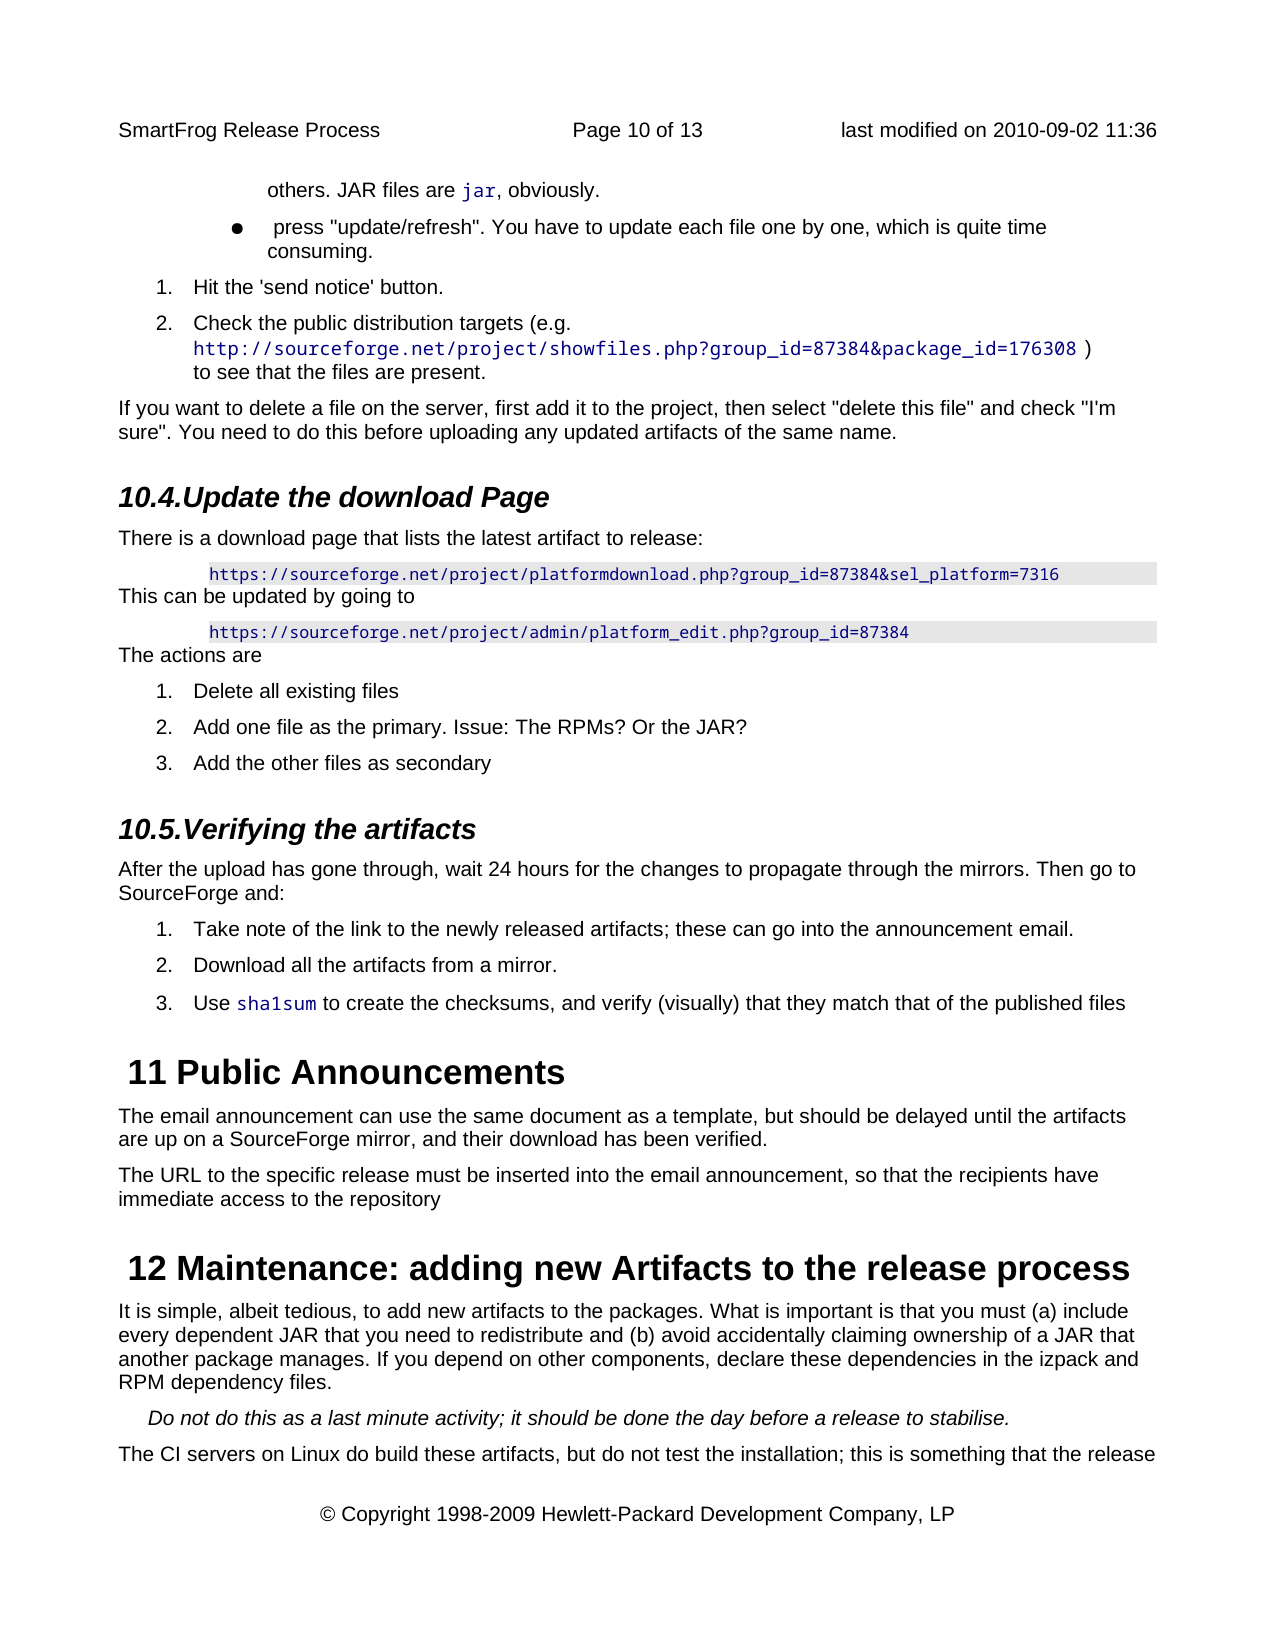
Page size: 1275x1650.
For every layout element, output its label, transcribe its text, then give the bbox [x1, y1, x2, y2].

text The email announcement can use the same document as a template, but should be delayed until the artifacts are up on a SourceForge mirror, and their download has been verified. [118, 1104, 1157, 1151]
list Use sha1sum to create the checksums, and verify (visually) that they match that of the published files [156, 989, 1157, 1015]
list press "update/refresh". You have to update each file one by one, which is quite time consuming. [229, 216, 1157, 263]
text If you want to delete a file on the server, first add it to the project, then select "delete this file" and check "I'm sure". You need to do this before uploading any updated artifacts of the same name. [118, 397, 1157, 444]
list Delete all existing files [156, 679, 1157, 703]
list Add the other files as secondary [156, 752, 1157, 775]
list Download all the artifacts from a mirror. [156, 953, 1157, 977]
subtitle Public Announcements [118, 1053, 1157, 1092]
list Hit the 'send notice' button. [156, 275, 1157, 299]
text This can be updated by going to [118, 585, 1157, 608]
list Take note of the link to the newly released artifacts; these can go into the announcement email. [156, 917, 1157, 941]
text After the upload has gone through, wait 24 hours for the changes to propagate through the mirrors. Then go to SourceForge and: [118, 858, 1157, 905]
text Do not do this as a last minute activity; it should be done the day before a release to stabilise. [148, 1407, 1157, 1430]
text The actions are [118, 643, 1157, 667]
list others. JAR files are jar, obviously. [229, 177, 1157, 203]
text The URL to the specific release must be inserted into the email announcement, so that the recipients have immediate access to the repository [118, 1164, 1157, 1211]
text https://sourceforge.net/project/platformdownload.php?group_id=87384&sel_platform=7316 [209, 562, 1157, 585]
text It is simple, albeit tedious, to add new artifacts to the packages. What is important is that you must (a) include every dependent JAR that you need to redistribute and (b) avoid accidentally claiming ownership of a JAR that another package manages. If you depend on other components, declare these dependencies in the izpack and RPM dependency files. [118, 1300, 1157, 1394]
subtitle Verifying the artifacts [118, 813, 1157, 845]
text There is a download page that lists the latest artifact to release: [118, 526, 1157, 550]
subtitle Update the download Page [118, 481, 1157, 514]
text The CI servers on Linux do build these artifacts, but do not test the installation; this is something that the release [118, 1443, 1157, 1466]
list Check the public distribution targets (e.g. http://sourceforge.net/project/showfiles.php?group_id=87384&package_id=176308 ) to see that the files are present. [156, 311, 1157, 384]
text https://sourceforge.net/project/admin/platform_edit.php?group_id=87384 [209, 621, 1157, 643]
subtitle Maintenance: adding new Artifacts to the release process [118, 1248, 1157, 1287]
list Add one file as the primary. Issue: The RPMs? Or the JAR? [156, 716, 1157, 739]
